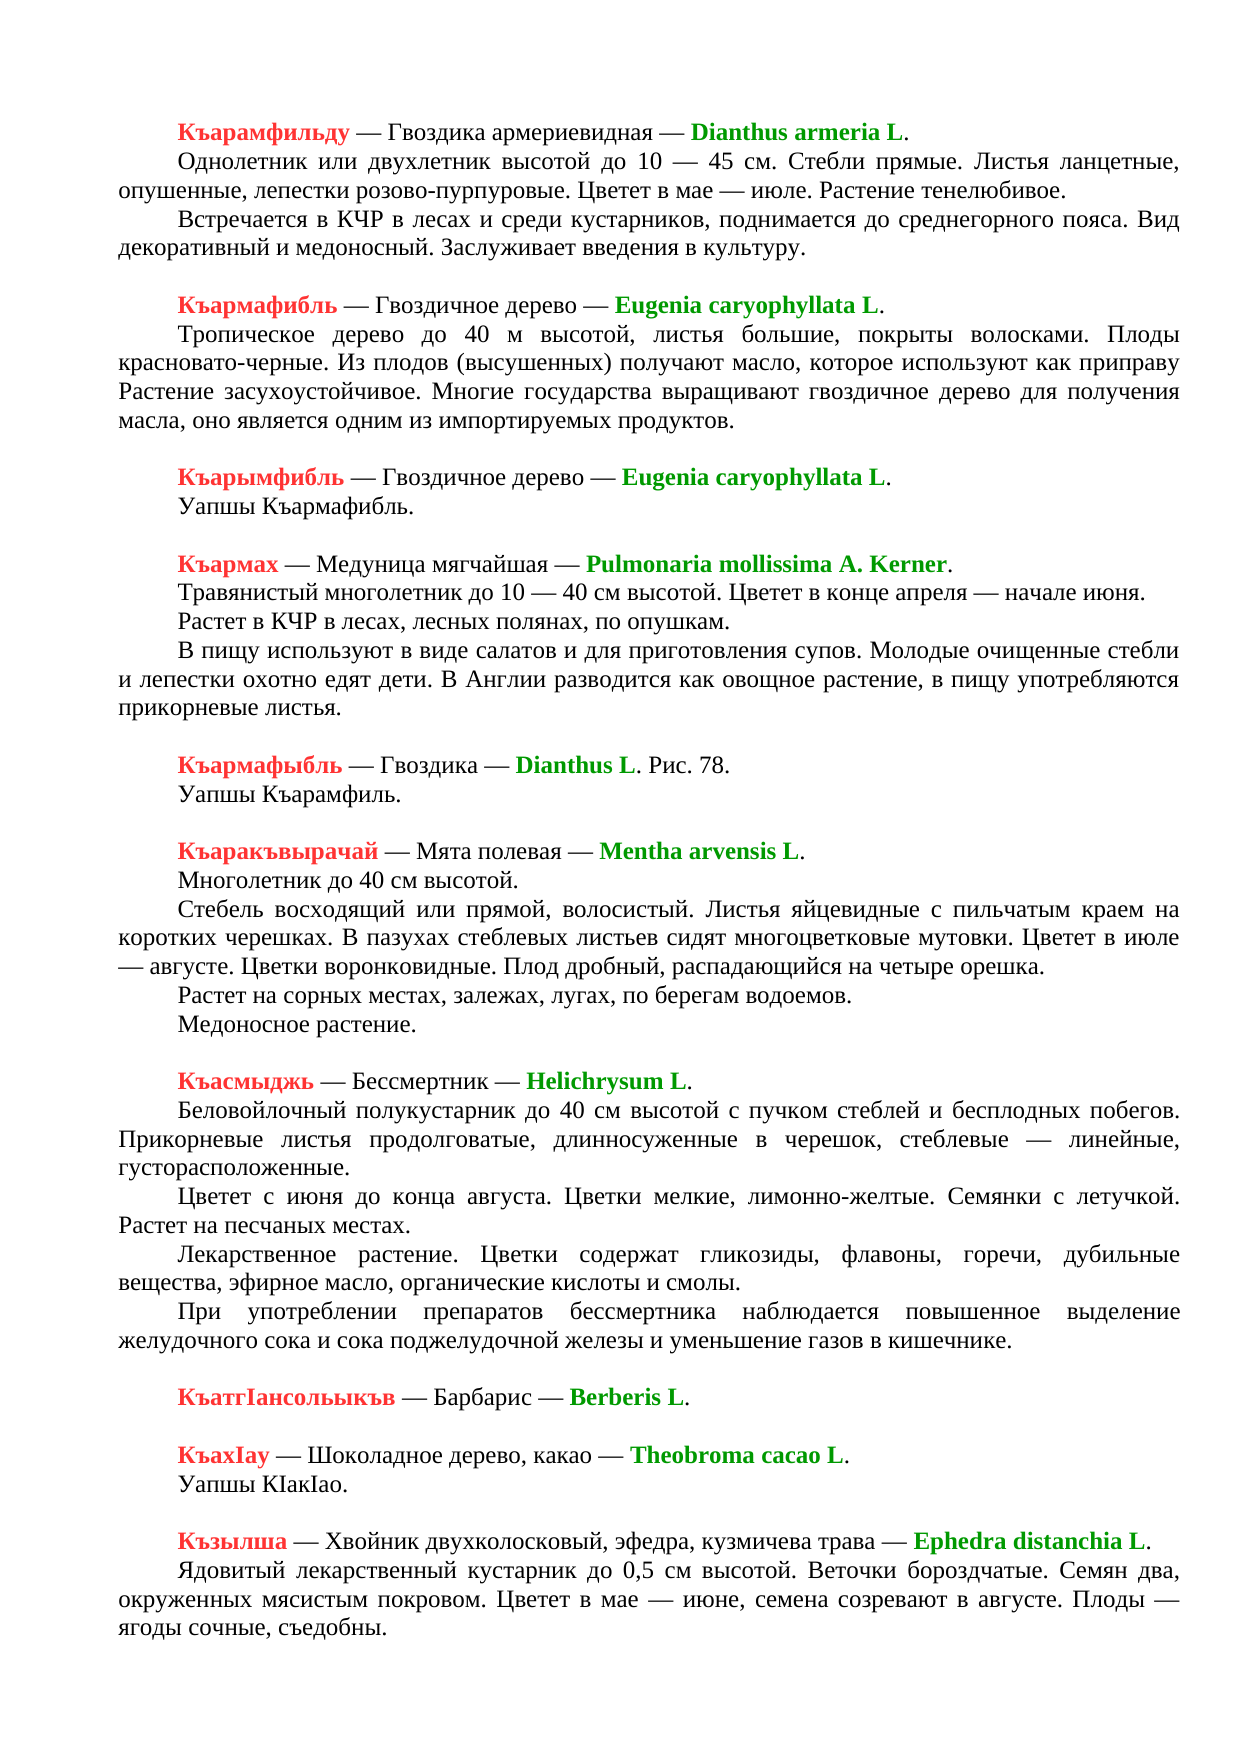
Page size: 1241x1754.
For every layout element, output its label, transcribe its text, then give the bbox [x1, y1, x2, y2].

text В пищу используют в виде салатов и для приготовления супов. Молодые очищенные стебли и лепестки охотно едят дети. В Англии разводится как овощное растение, в пищу употребляются прикорневые листья. [118, 635, 1181, 721]
text Уапшы Къарамфиль. [118, 779, 1181, 807]
text КъатгIансольыкъв — Барбарис — Berberis L. [118, 1382, 1181, 1411]
text Лекарственное растение. Цветки содержат гликозиды, флавоны, горечи, дубильные вещества, эфирное масло, органические кислоты и смолы. [118, 1239, 1181, 1296]
text Къарамфильду — Гвоздика армериевидная — Dianthus armeria L. [118, 117, 1181, 146]
text Уапшы КIакIао. [118, 1469, 1181, 1497]
text Медоносное растение. [118, 1009, 1181, 1037]
text Тропическое дерево до 40 м высотой, листья большие, покрыты волосками. Плоды красновато-черные. Из плодов (высушенных) получают масло, которое используют как приправу Растение засухоустойчивое. Многие государства выращивают гвоздичное дерево для получения масла, оно является одним из импортируемых продуктов. [118, 319, 1181, 434]
text Травянистый многолетник до 10 — 40 см высотой. Цветет в конце апреля — начале июня. [118, 577, 1181, 606]
text Къаракъвырачай — Мята полевая — Mentha arvensis L. [118, 836, 1181, 865]
text Беловойлочный полукустарник до 40 см высотой с пучком стеблей и бесплодных побегов. Прикорневые листья продолговатые, длинносуженные в черешок, стеблевые — линейные, густорасположенные. [118, 1095, 1181, 1181]
text Многолетник до 40 см высотой. [118, 865, 1181, 894]
text Стебель восходящий или прямой, волосистый. Листья яйцевидные с пильчатым краем на коротких черешках. В пазухах стеблевых листьев сидят многоцветковые мутовки. Цветет в июле — августе. Цветки воронковидные. Плод дробный, распадающийся на четыре орешка. [118, 894, 1181, 980]
text Къасмыджь — Бессмертник — Helichrysum L. [118, 1066, 1181, 1095]
text Къармах — Медуница мягчайшая — Pulmonaria mollissima A. Kerner. [118, 549, 1181, 577]
text Уапшы Къармафибль. [118, 491, 1181, 520]
text Ядовитый лекарственный кустарник до 0,5 см высотой. Веточки бороздчатые. Семян два, окруженных мясистым покровом. Цветет в мае — июне, семена созревают в августе. Плоды — ягоды сочные, съедобны. [118, 1555, 1181, 1641]
text Растет в КЧР в лесах, лесных полянах, по опушкам. [118, 606, 1181, 635]
text Къармафыбль — Гвоздика — Dianthus L. Рис. 78. [118, 750, 1181, 779]
text Однолетник или двухлетник высотой до 10 — 45 см. Стебли прямые. Листья ланцетные, опушенные, лепестки розово-пурпуровые. Цветет в мае — июле. Растение тенелюбивое. [118, 146, 1181, 204]
text Растет на сорных местах, залежах, лугах, по берегам водоемов. [118, 980, 1181, 1009]
text Встречается в КЧР в лесах и среди кустарников, поднимается до среднегорного пояса. Вид декоративный и медоносный. Заслуживает введения в культуру. [118, 204, 1181, 261]
text Цветет с июня до конца августа. Цветки мелкие, лимонно-желтые. Семянки с летучкой. Растет на песчаных местах. [118, 1181, 1181, 1239]
text Къарымфибль — Гвоздичное дерево — Eugenia caryophyllata L. [118, 462, 1181, 491]
text При употреблении препаратов бессмертника наблюдается повышенное выделение желудочного сока и сока поджелудочной железы и уменьшение газов в кишечнике. [118, 1296, 1181, 1354]
text Къармафибль — Гвоздичное дерево — Eugenia caryophyllata L. [118, 290, 1181, 319]
text Къзылша — Хвойник двухколосковый, эфедра, кузмичева трава — Ephedra distanchia L. [118, 1526, 1181, 1555]
text КъахIау — Шоколадное дерево, какао — Theobroma cacao L. [118, 1440, 1181, 1469]
